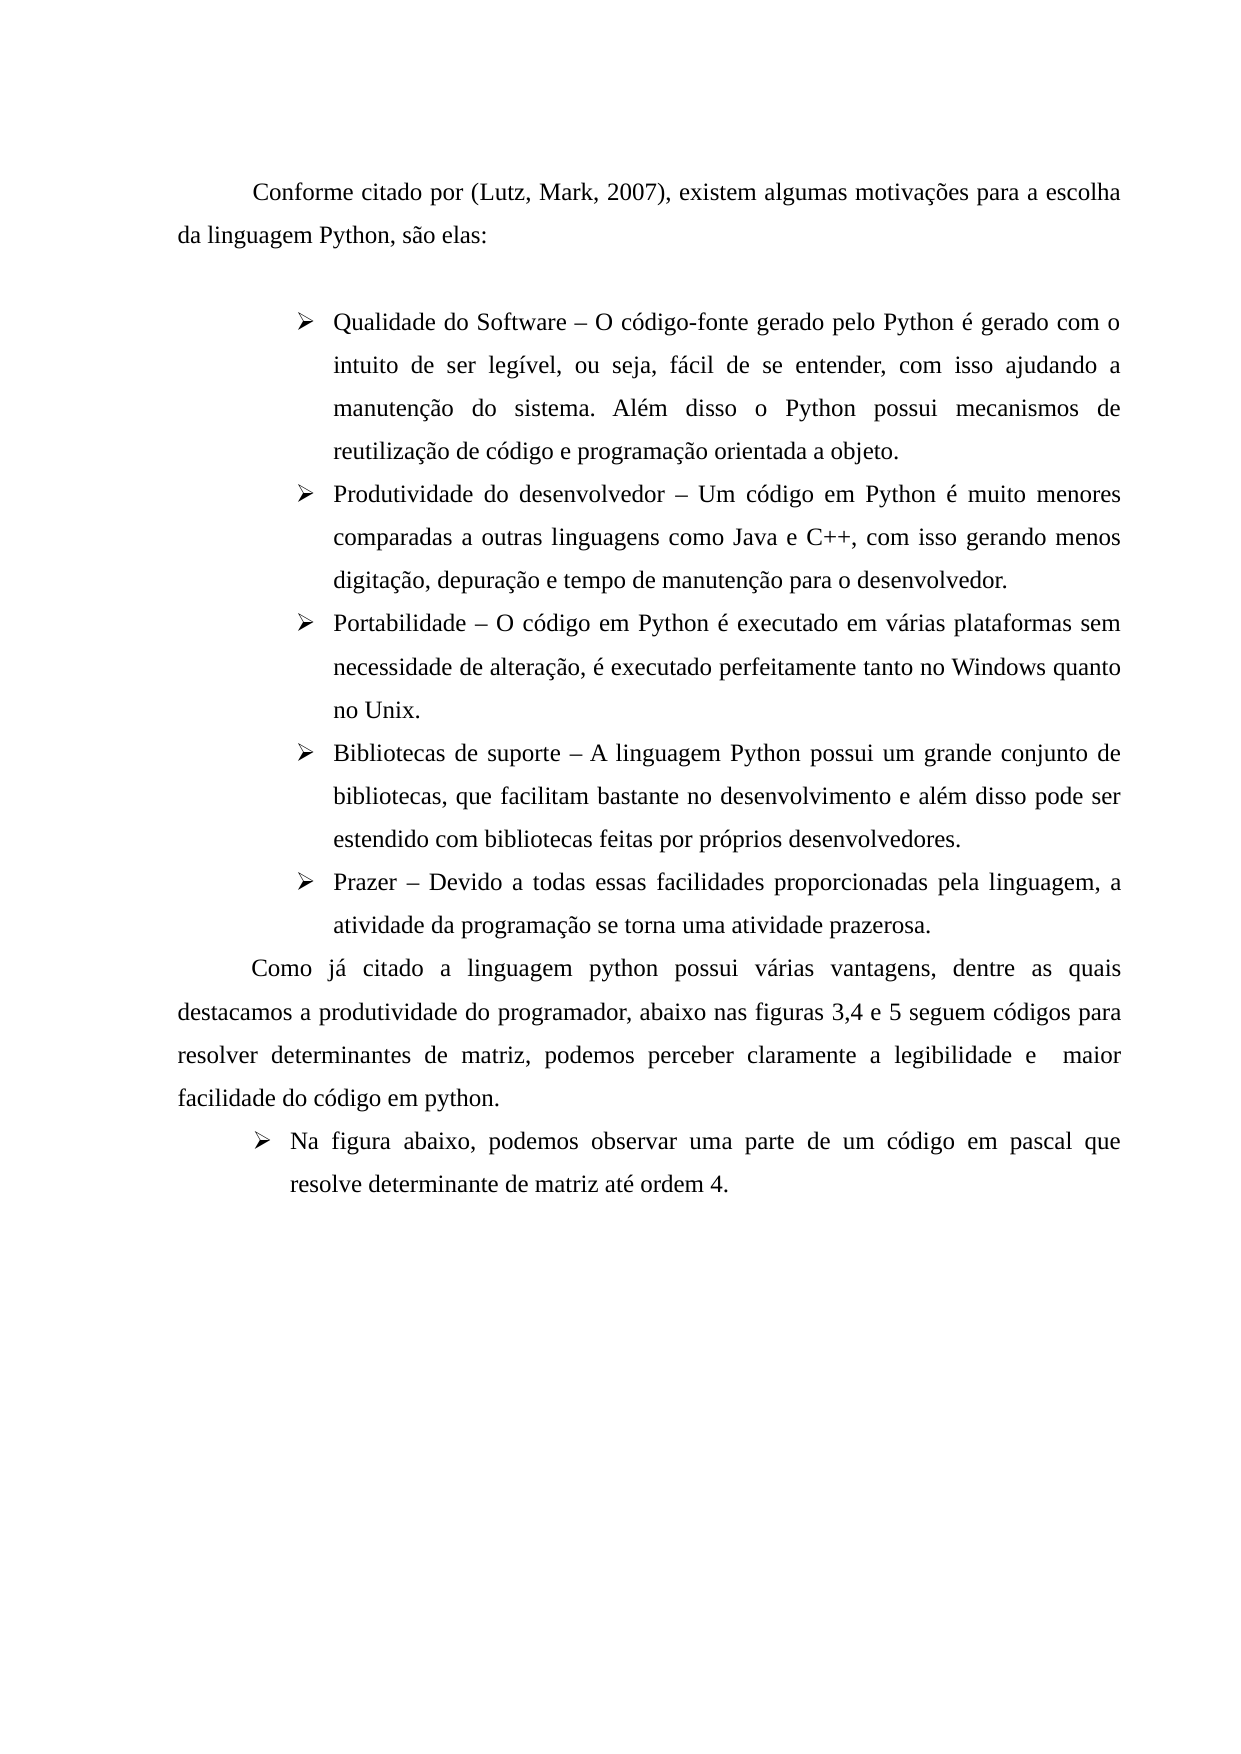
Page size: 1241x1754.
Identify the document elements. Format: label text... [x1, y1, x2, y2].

text Como já citado a linguagem python possui várias vantagens, dentre as quais destacamos a produtividade do programador, abaixo nas figuras 3,4 e 5 seguem códigos para resolver determinantes de matriz, podemos perceber claramente a legibilidade e maior facilidade do código em python. [177, 953, 1122, 1112]
list Na figura abaixo, podemos observar uma parte de um código em pascal que resolve determinante de matriz até ordem 4. [252, 1126, 1122, 1198]
list Bibliotecas de suporte – A linguagem Python possui um grande conjunto de bibliotecas, que facilitam bastante no desenvolvimento e além disso pode ser estendido com bibliotecas feitas por próprios desenvolvedores. [296, 738, 1122, 853]
text Conforme citado por (Lutz, Mark, 2007), existem algumas motivações para a escolha da linguagem Python, são elas: [177, 177, 1122, 249]
list Portabilidade – O código em Python é executado em várias plataformas sem necessidade de alteração, é executado perfeitamente tanto no Windows quanto no Unix. [296, 608, 1122, 723]
list Prazer – Devido a todas essas facilidades proporcionadas pela linguagem, a atividade da programação se torna uma atividade prazerosa. [296, 867, 1122, 939]
list Qualidade do Software – O código-fonte gerado pelo Python é gerado com o intuito de ser legível, ou seja, fácil de se entender, com isso ajudando a manutenção do sistema. Além disso o Python possui mecanismos de reutilização de código e programação orientada a objeto. [296, 307, 1122, 465]
list Produtividade do desenvolvedor – Um código em Python é muito menores comparadas a outras linguagens como Java e C++, com isso gerando menos digitação, depuração e tempo de manutenção para o desenvolvedor. [296, 479, 1122, 594]
